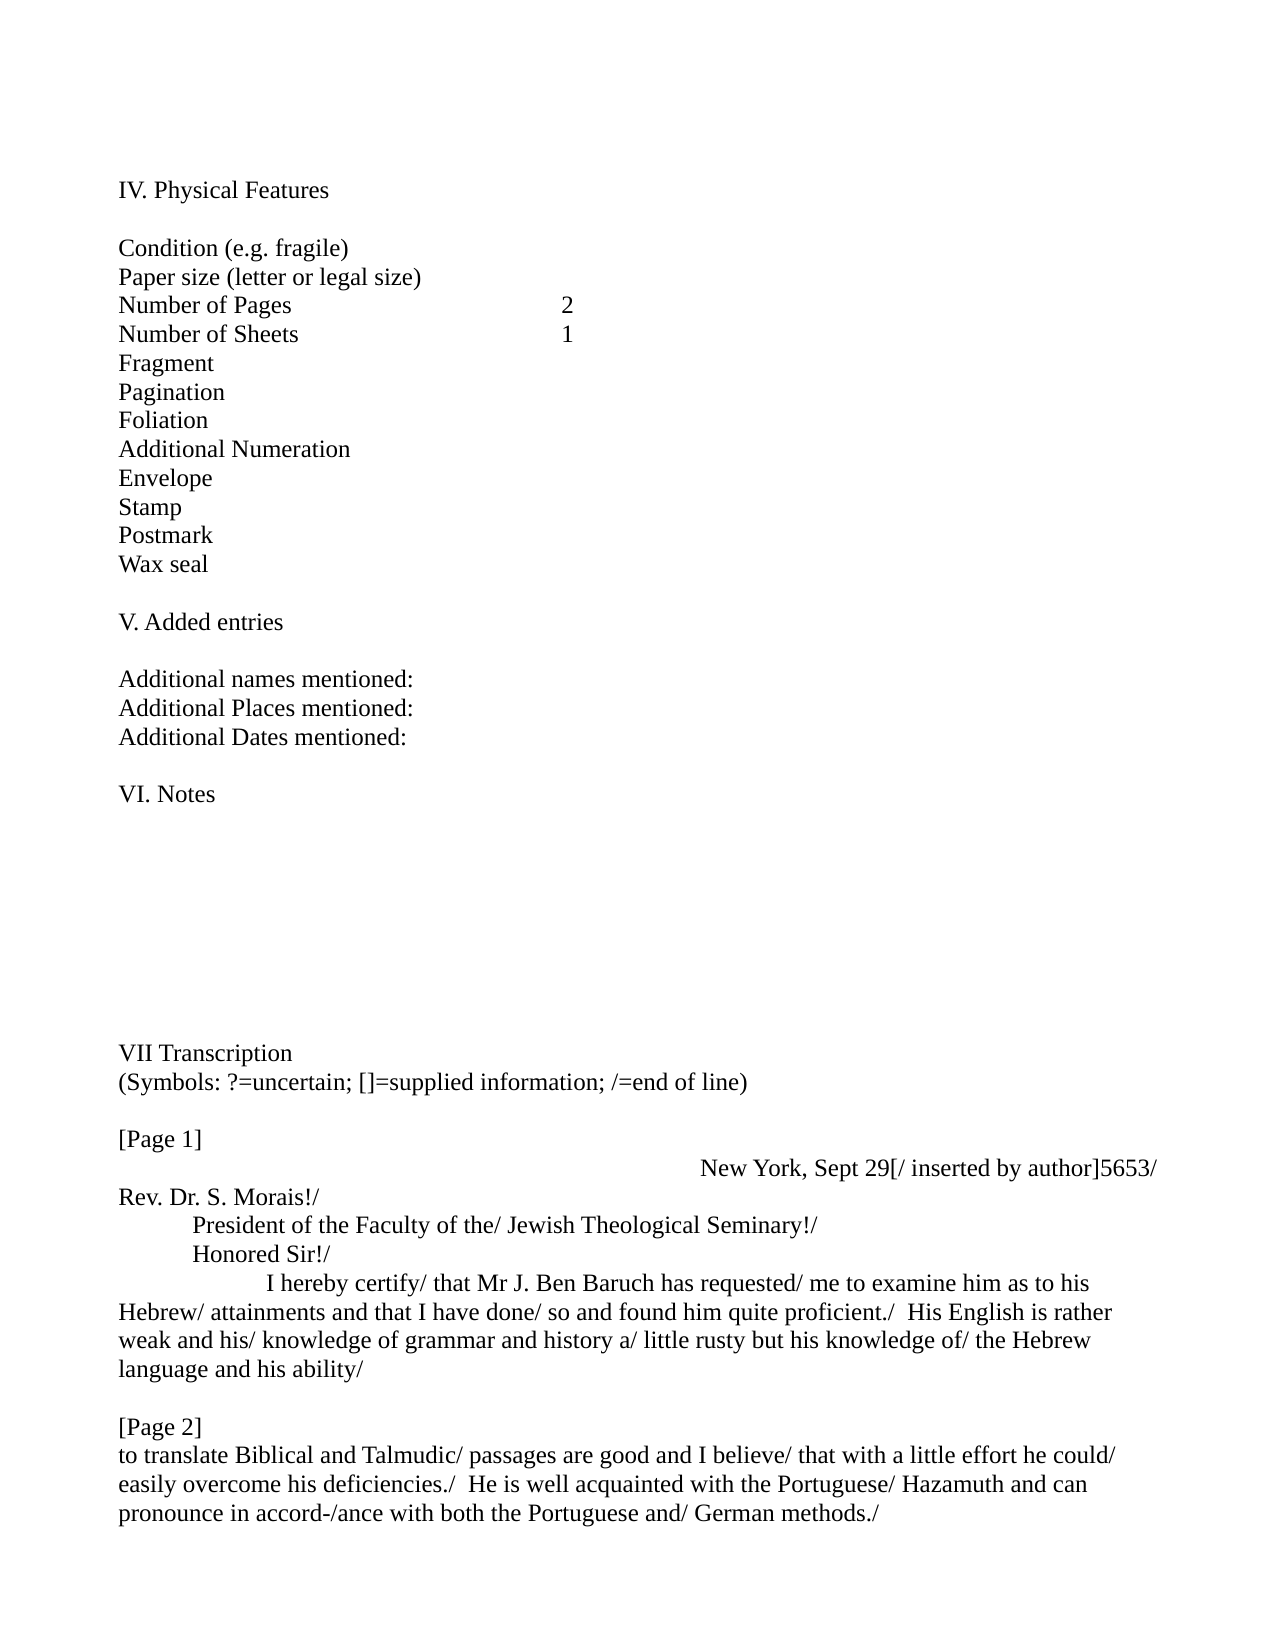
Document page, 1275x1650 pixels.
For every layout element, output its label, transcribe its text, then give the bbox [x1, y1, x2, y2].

text Condition (e.g. fragile) [118, 233, 1157, 262]
text Envelope [118, 463, 1157, 492]
text Honored Sir!/ [118, 1239, 1157, 1268]
text Postma rk [118, 521, 1157, 549]
text V. Added entries [118, 607, 1157, 636]
text Stamp [118, 492, 1157, 521]
text IV. Physical Features [118, 176, 1157, 204]
text Additional Places mentioned: [118, 693, 1157, 722]
text Paper size (letter or legal size) [118, 262, 1157, 291]
text Fragment [118, 348, 1157, 377]
text I hereby certify/ that Mr J. Ben Baruch has requested/ me to examine him as to his Hebrew/ attainments and that I have done/ so and found him quite proficient./ His English is rather weak and his/ knowledge of grammar and history a/ little rusty but his knowledge of/ the Hebrew language and his ability/ [118, 1268, 1157, 1383]
text Number of Pages 2 [118, 291, 1157, 319]
text to translate Biblical and Talmudic/ passages are good and I believe/ that with a little effort he could/ easily overcome his deficiencies./ He is well acquainted with the Portuguese/ Hazamuth and can pronounce in accord-/ance with both the Portuguese and/ German methods./ [118, 1441, 1157, 1527]
text (Symbols: ?=uncertain; []=supplied information; /=end of line) [118, 1067, 1157, 1096]
text Additional names mentioned: [118, 664, 1157, 693]
text Foliation [118, 406, 1157, 434]
text VI. Notes [118, 779, 1157, 808]
text Rev. Dr. S. Morais!/ [118, 1182, 1157, 1211]
text VII Transcription [118, 1038, 1157, 1067]
text [Page 2] [118, 1412, 1157, 1441]
text Additional Numeration [118, 434, 1157, 463]
text President of the Faculty of the/ Jewish Theological Seminary!/ [118, 1211, 1157, 1239]
text Additional Dates mentioned: [118, 722, 1157, 751]
text [Page 1] [118, 1124, 1157, 1153]
text Number of Sheets 1 [118, 319, 1157, 348]
text New York, Sept 29[/ inserted by author]5653/ [118, 1153, 1157, 1182]
text Wax seal [118, 549, 1157, 578]
text Pagination [118, 377, 1157, 406]
